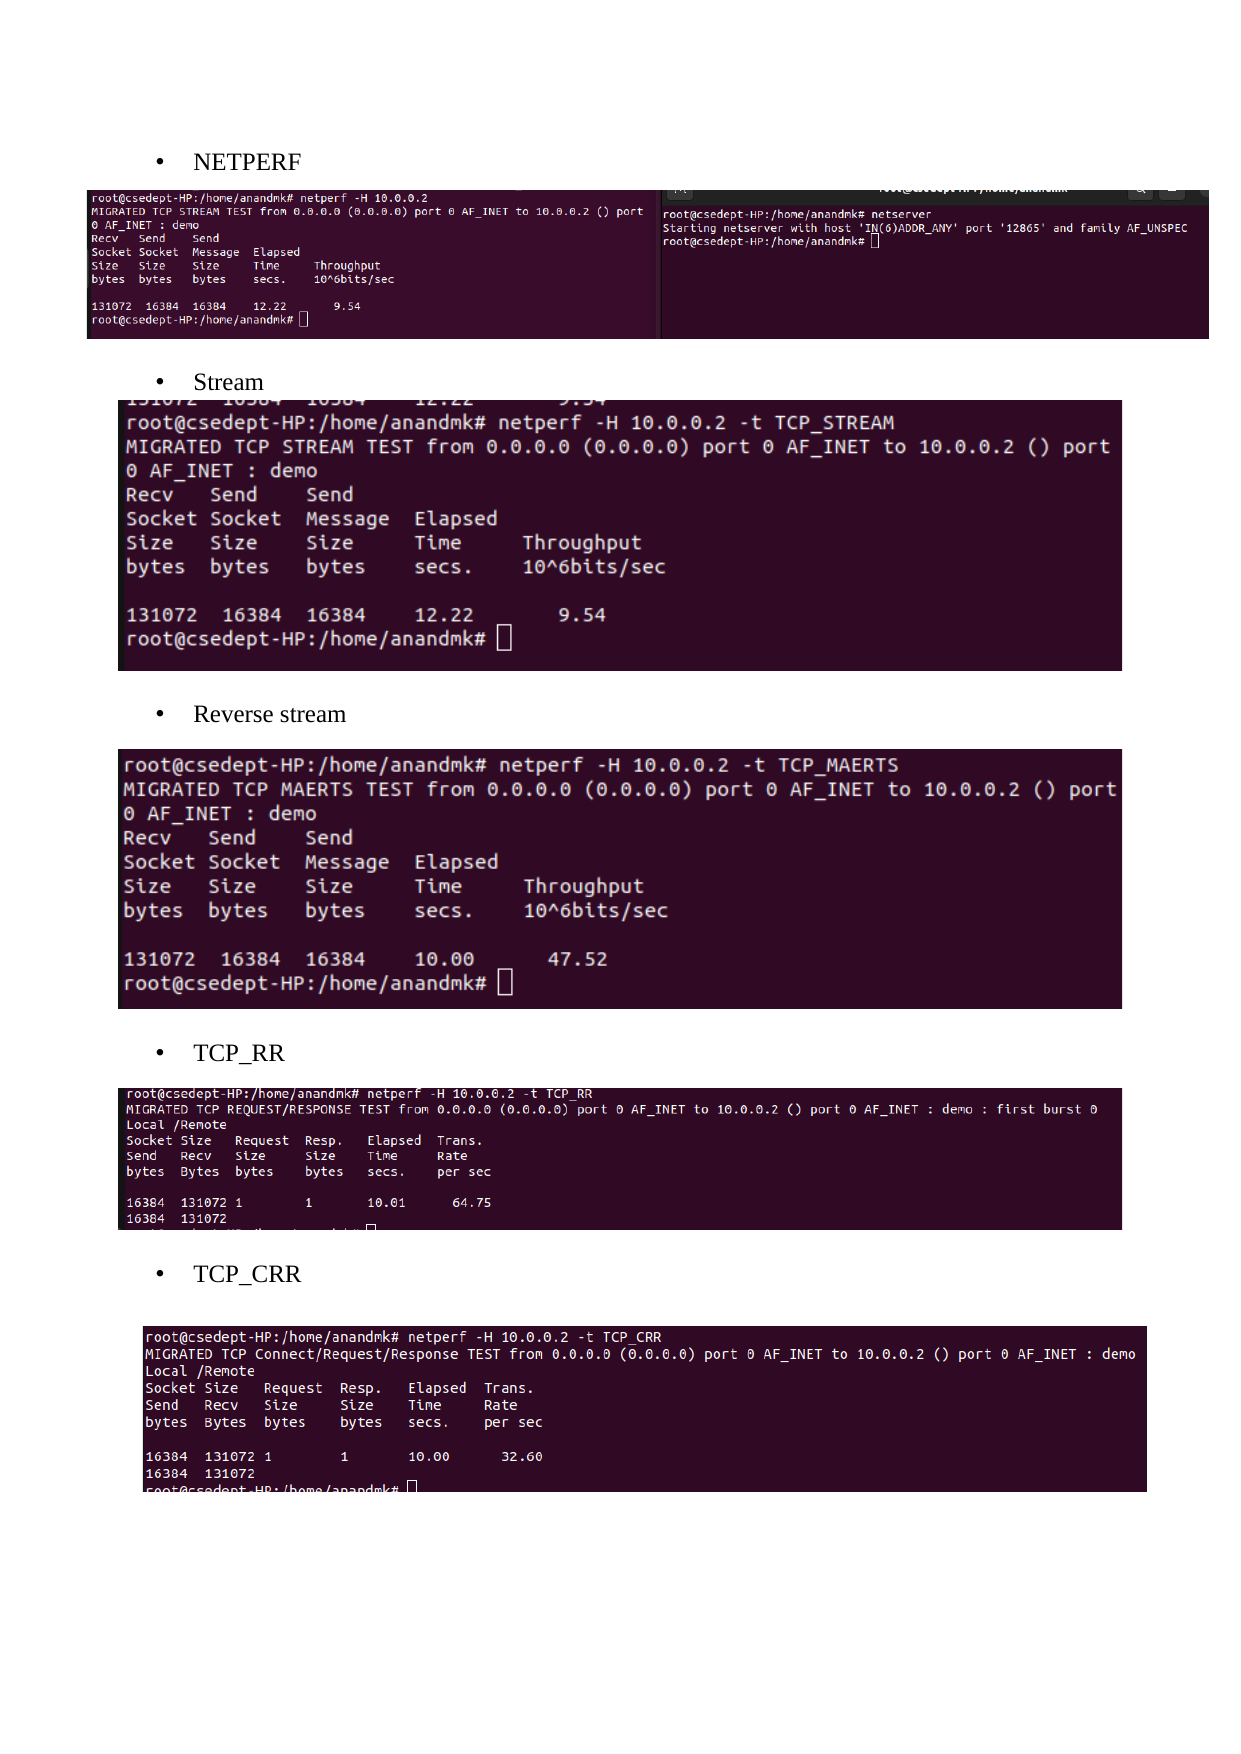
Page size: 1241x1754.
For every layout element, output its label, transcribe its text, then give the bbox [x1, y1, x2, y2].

picture [118, 749, 1123, 1009]
list NETPERF [156, 147, 1122, 176]
list TCP_RR [156, 1038, 1122, 1066]
list Stream [156, 367, 1122, 396]
list TCP_CRR [156, 1259, 1122, 1287]
picture [86, 190, 1209, 339]
picture [118, 400, 1123, 671]
picture [118, 1088, 1123, 1230]
picture [142, 1326, 1147, 1492]
list Reverse stream [156, 699, 1122, 728]
